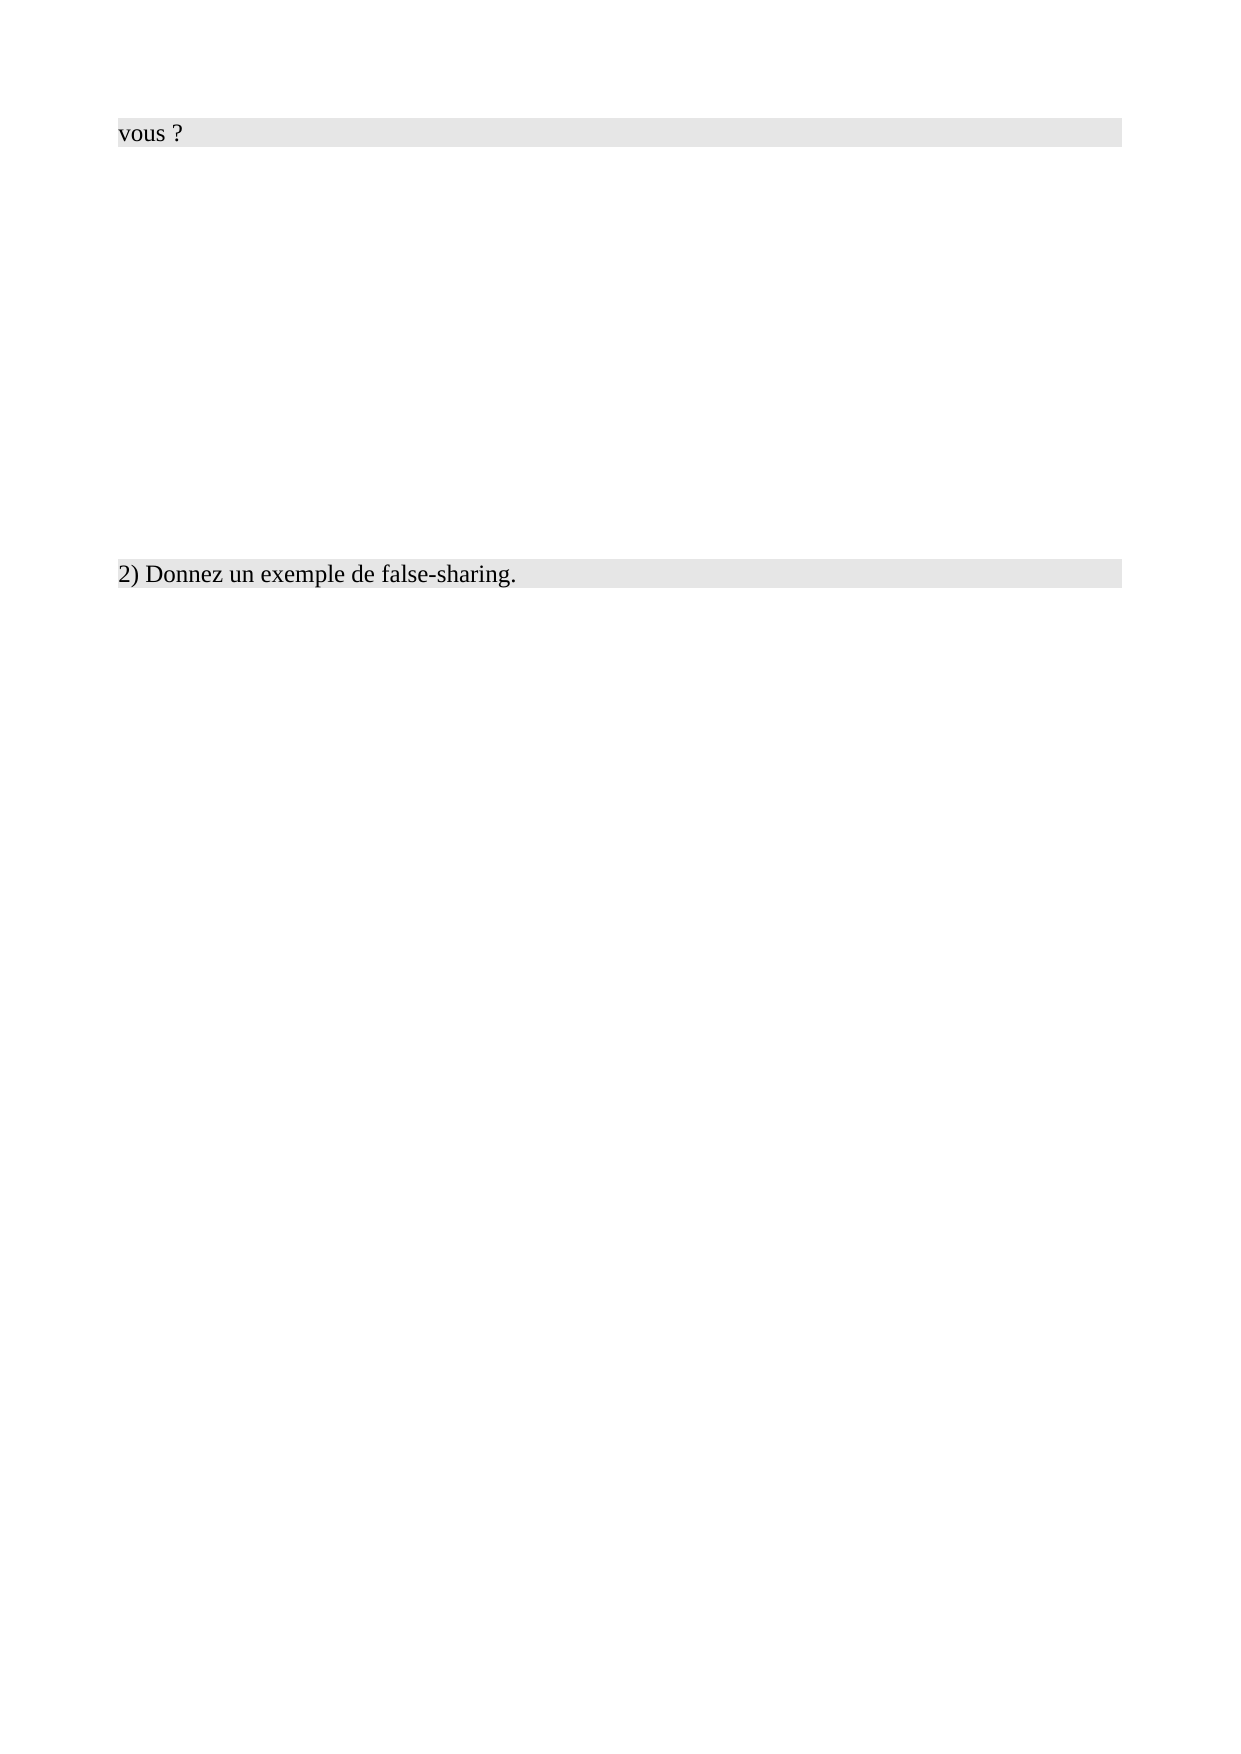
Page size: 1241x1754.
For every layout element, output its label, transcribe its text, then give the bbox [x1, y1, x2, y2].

text vous ? [118, 118, 1122, 147]
text 2) Donnez un exemple de false-sharing. [118, 559, 1122, 588]
